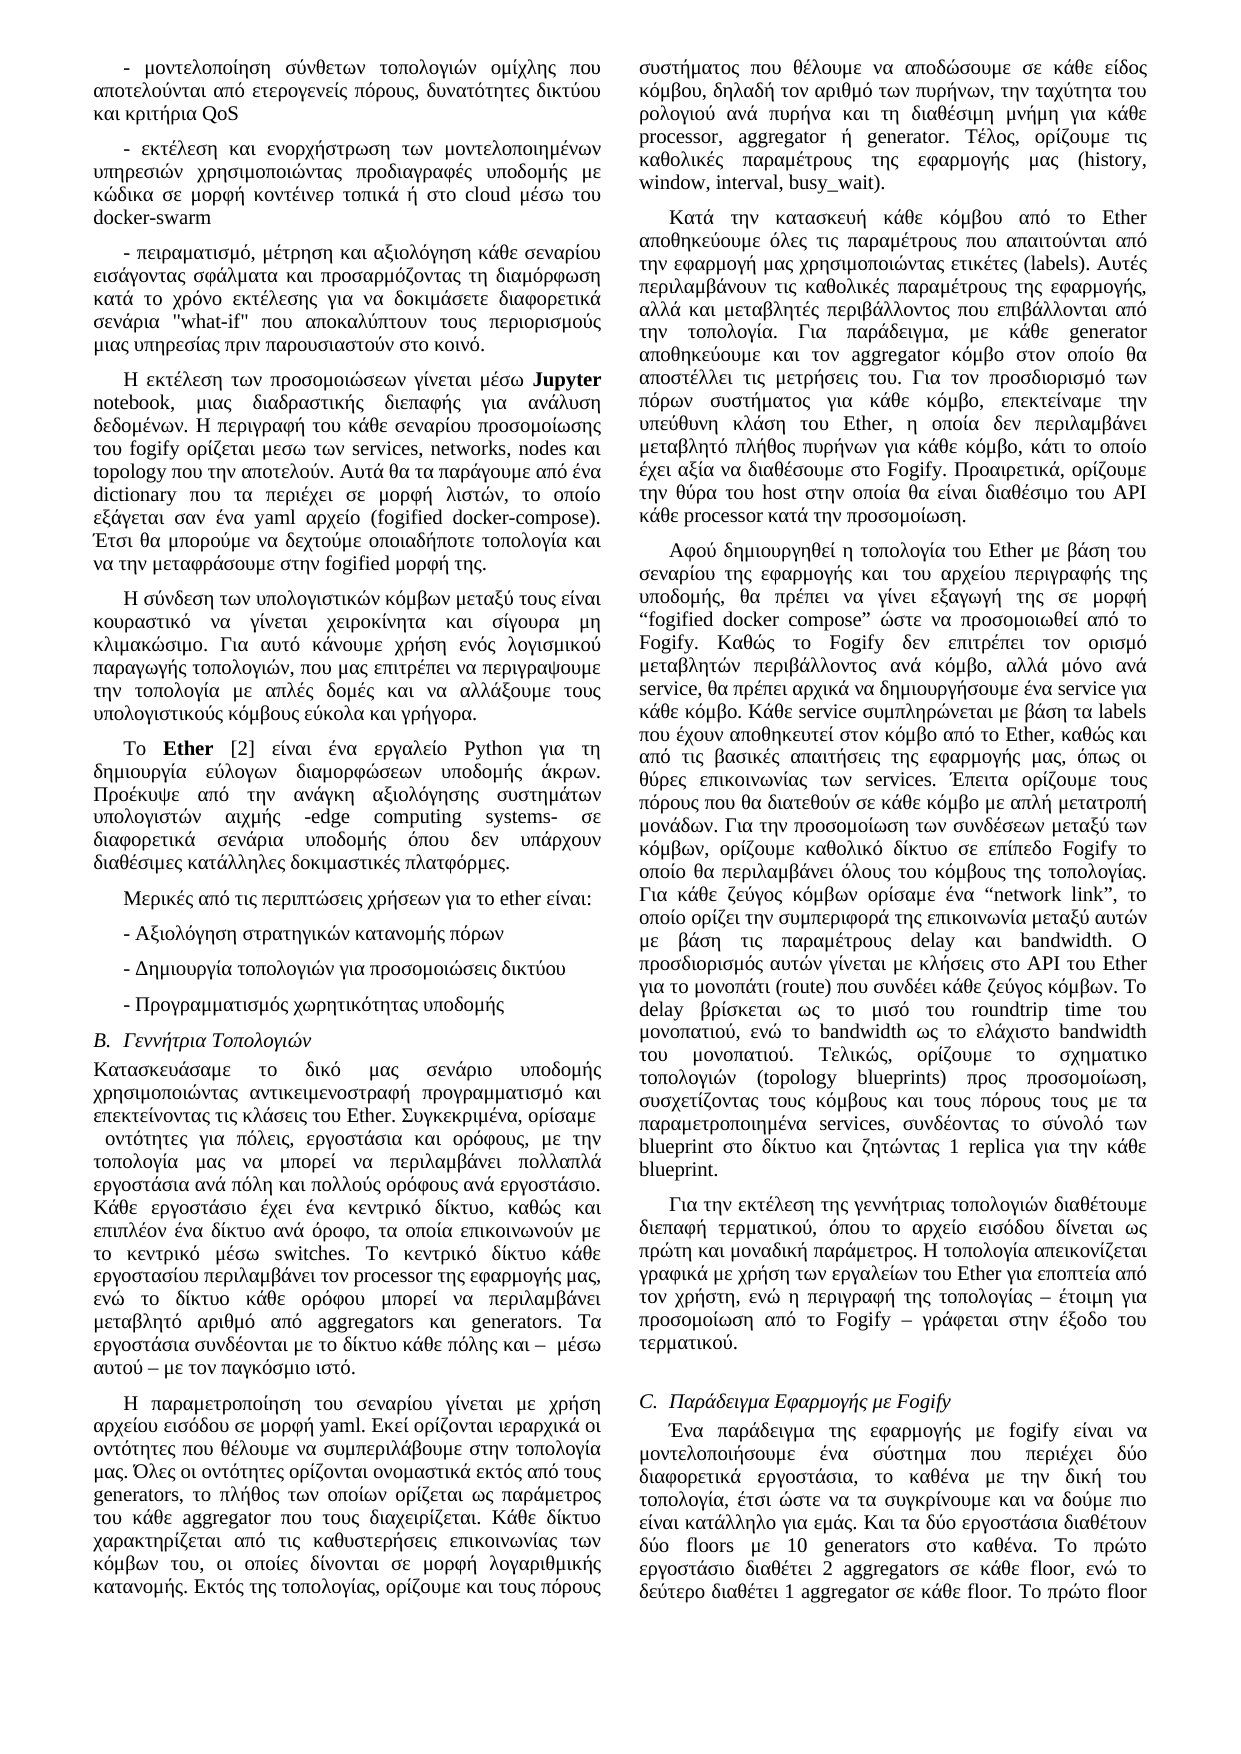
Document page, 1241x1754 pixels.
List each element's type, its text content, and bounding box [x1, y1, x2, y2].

text Αφού δημιουργηθεί η τοπολογία του Ether με βάση του σεναρίου της εφαρμογής και του αρχείου περιγραφής της υποδομής, θα πρέπει να γίνει εξαγωγή της σε μορφή “fogified docker compose” ώστε να προσομοιωθεί από το Fogify. Καθώς το Fogify δεν επιτρέπει τον ορισμό μεταβλητών περιβάλλοντος ανά κόμβο, αλλά μόνο ανά service, θα πρέπει αρχικά να δημιουργήσουμε ένα service για κάθε κόμβο. Κάθε service συμπληρώνεται με βάση τα labels που έχουν αποθηκευτεί στον κόμβο από το Ether, καθώς και από τις βασικές απαιτήσεις της εφαρμογής μας, όπως οι θύρες επικοινωνίας των services. Έπειτα ορίζουμε τους πόρους που θα διατεθούν σε κάθε κόμβο με απλή μετατροπή μονάδων. Για την προσομοίωση των συνδέσεων μεταξύ των κόμβων, ορίζουμε καθολικό δίκτυο σε επίπεδο Fogify το οποίο θα περιλαμβάνει όλους του κόμβους της τοπολογίας. Για κάθε ζεύγος κόμβων ορίσαμε ένα “network link”, το οποίο ορίζει την συμπεριφορά της επικοινωνία μεταξύ αυτών με βάση τις παραμέτρους delay και bandwidth. Ο προσδιορισμός αυτών γίνεται με κλήσεις στο API του Ether για το μονοπάτι (route) που συνδέει κάθε ζεύγος κόμβων. Το delay βρίσκεται ως το μισό του roundtrip time του μονοπατιού, ενώ το bandwidth ως το ελάχιστο bandwidth του μονοπατιού. Τελικώς, ορίζουμε το σχηματικο τοπολογιών (topology blueprints) προς προσομοίωση, συσχετίζοντας τους κόμβους και τους πόρους τους με τα παραμετροποιημένα services, συνδέοντας το σύνολό των blueprint στο δίκτυο και ζητώντας 1 replica για την κάθε blueprint. [639, 539, 1147, 1181]
text Η σύνδεση των υπολογιστικών κόμβων μεταξύ τους είναι κουραστικό να γίνεται χειροκίνητα και σίγουρα μη κλιμακώσιμο. Για αυτό κάνουμε χρήση ενός λογισμικού παραγωγής τοπολογιών, που μας επιτρέπει να περιγραψουμε την τοπολογία με απλές δομές και να αλλάξουμε τους υπολογιστικούς κόμβους εύκολα και γρήγορα. [93, 587, 601, 724]
text - Προγραμματισμός χωρητικότητας υποδομής [93, 993, 601, 1016]
text Η εκτέλεση των προσομοιώσεων γίνεται μέσω Jupyter notebook, μιας διαδραστικής διεπαφής για ανάλυση δεδομένων. Η περιγραφή του κάθε σεναρίου προσομοίωσης του fogify ορίζεται μεσω των services, networks, nodes και topology που την αποτελούν. Αυτά θα τα παράγουμε από ένα dictionary που τα περιέχει σε μορφή λιστών, το οποίο εξάγεται σαν ένα yaml αρχείο (fogified docker-compose). Έτσι θα μπορούμε να δεχτούμε οποιαδήποτε τοπολογία και να την μεταφράσουμε στην fogified μορφή της. [93, 368, 601, 574]
text Κατά την κατασκευή κάθε κόμβου από το Ether αποθηκεύουμε όλες τις παραμέτρους που απαιτούνται από την εφαρμογή μας χρησιμοποιώντας ετικέτες (labels). Αυτές περιλαμβάνουν τις καθολικές παραμέτρους της εφαρμογής, αλλά και μεταβλητές περιβάλλοντος που επιβάλλονται από την τοπολογία. Για παράδειγμα, με κάθε generator αποθηκεύουμε και τον aggregator κόμβο στον οποίο θα αποστέλλει τις μετρήσεις του. Για τον προσδιορισμό των πόρων συστήματος για κάθε κόμβο, επεκτείναμε την υπεύθυνη κλάση του Ether, η οποία δεν περιλαμβάνει μεταβλητό πλήθος πυρήνων για κάθε κόμβο, κάτι το οποίο έχει αξία να διαθέσουμε στο Fogify. Προαιρετικά, ορίζουμε την θύρα του host στην οποία θα είναι διαθέσιμο του API κάθε processor κατά την προσομοίωση. [639, 206, 1147, 527]
text - Αξιολόγηση στρατηγικών κατανομής πόρων [93, 922, 601, 945]
list Κατασκευάσαμε το δικό μας σενάριο υποδομής χρησιμοποιώντας αντικειμενοστραφή προγραμματισμό και επεκτείνοντας τις κλάσεις του Ether. Συγκεκριμένα, ορίσαμε οντότητες για πόλεις, εργοστάσια και ορόφους, με την τοπολογία μας να μπορεί να περιλαμβάνει πολλαπλά εργοστάσια ανά πόλη και πολλούς ορόφους ανά εργοστάσιο. Κάθε εργοστάσιο έχει ένα κεντρικό δίκτυο, καθώς και επιπλέον ένα δίκτυο ανά όροφο, τα οποία επικοινωνούν με το κεντρικό μέσω switches. Το κεντρικό δίκτυο κάθε εργοστασίου περιλαμβάνει τον processor της εφαρμογής μας, ενώ το δίκτυο κάθε ορόφου μπορεί να περιλαμβάνει μεταβλητό αριθμό από aggregators και generators. Τα εργοστάσια συνδέονται με το δίκτυο κάθε πόλης και – μέσω αυτού – με τον παγκόσμιο ιστό. [93, 1058, 601, 1379]
text Για την εκτέλεση της γεννήτριας τοπολογιών διαθέτουμε διεπαφή τερματικού, όπου το αρχείο εισόδου δίνεται ως πρώτη και μοναδική παράμετρος. Η τοπολογία απεικονίζεται γραφικά με χρήση των εργαλείων του Ether για εποπτεία από τον χρήστη, ενώ η περιγραφή της τοπολογίας – έτοιμη για προσομοίωση από το Fogify – γράφεται στην έξοδο του τερματικού. [639, 1193, 1147, 1377]
text - πειραματισμό, μέτρηση και αξιολόγηση κάθε σεναρίου εισάγοντας σφάλματα και προσαρμόζοντας τη διαμόρφωση κατά το χρόνο εκτέλεσης για να δοκιμάσετε διαφορετικά σενάρια "what-if" που αποκαλύπτουν τους περιορισμούς μιας υπηρεσίας πριν παρουσιαστούν στο κοινό. [93, 241, 601, 356]
text Το Ether [2] είναι ένα εργαλείο Python για τη δημιουργία εύλογων διαμορφώσεων υποδομής άκρων. Προέκυψε από την ανάγκη αξιολόγησης συστημάτων υπολογιστών αιχμής -edge computing systems- σε διαφορετικά σενάρια υποδομής όπου δεν υπάρχουν διαθέσιμες κατάλληλες δοκιμαστικές πλατφόρμες. [93, 737, 601, 874]
text - εκτέλεση και ενορχήστρωση των μοντελοποιημένων υπηρεσιών χρησιμοποιώντας προδιαγραφές υποδομής με κώδικα σε μορφή κοντέινερ τοπικά ή στο cloud μέσω του docker-swarm [93, 137, 601, 229]
text Μερικές από τις περιπτώσεις χρήσεων για το ether είναι: [93, 887, 601, 910]
subtitle Παράδειγμα Εφαρμογής με Fogify [639, 1389, 1147, 1413]
text Ένα παράδειγμα της εφαρμογής με fogify είναι να μοντελοποιήσουμε ένα σύστημα που περιέχει δύο διαφορετικά εργοστάσια, το καθένα με την δική του τοπολογία, έτσι ώστε να τα συγκρίνουμε και να δούμε πιο είναι κατάλληλο για εμάς. Και τα δύο εργοστάσια διαθέτουν δύο floors με 10 generators στο καθένα. To πρώτο εργοστάσιο διαθέτει 2 aggregators σε κάθε floor, ενώ το δεύτερο διαθέτει 1 aggregator σε κάθε floor. Το πρώτο floor [639, 1419, 1147, 1603]
text Η παραμετροποίηση του σεναρίου γίνεται με χρήση αρχείου εισόδου σε μορφή yaml. Εκεί ορίζονται ιεραρχικά οι οντότητες που θέλουμε να συμπεριλάβουμε στην τοπολογία μας. Όλες οι οντότητες ορίζονται ονομαστικά εκτός από τους generators, το πλήθος των οποίων ορίζεται ως παράμετρος του κάθε aggregator που τους διαχειρίζεται. Κάθε δίκτυο χαρακτηρίζεται από τις καθυστερήσεις επικοινωνίας των κόμβων του, οι οποίες δίνονται σε μορφή λογαριθμικής κατανομής. Εκτός της τοπολογίας, ορίζουμε και τους πόρους [93, 1392, 601, 1598]
text - μοντελοποίηση σύνθετων τοπολογιών ομίχλης που αποτελούνται από ετερογενείς πόρους, δυνατότητες δικτύου και κριτήρια QoS [93, 56, 601, 125]
subtitle Γεννήτρια Τοπολογιών [93, 1028, 601, 1052]
text - Δημιουργία τοπολογιών για προσομοιώσεις δικτύου [93, 957, 601, 980]
text συστήματος που θέλουμε να αποδώσουμε σε κάθε είδος κόμβου, δηλαδή τον αριθμό των πυρήνων, την ταχύτητα του ρολογιού ανά πυρήνα και τη διαθέσιμη μνήμη για κάθε processor, aggregator ή generator. Τέλος, ορίζουμε τις καθολικές παραμέτρους της εφαρμογής μας (history, window, interval, busy_wait). [639, 56, 1147, 194]
